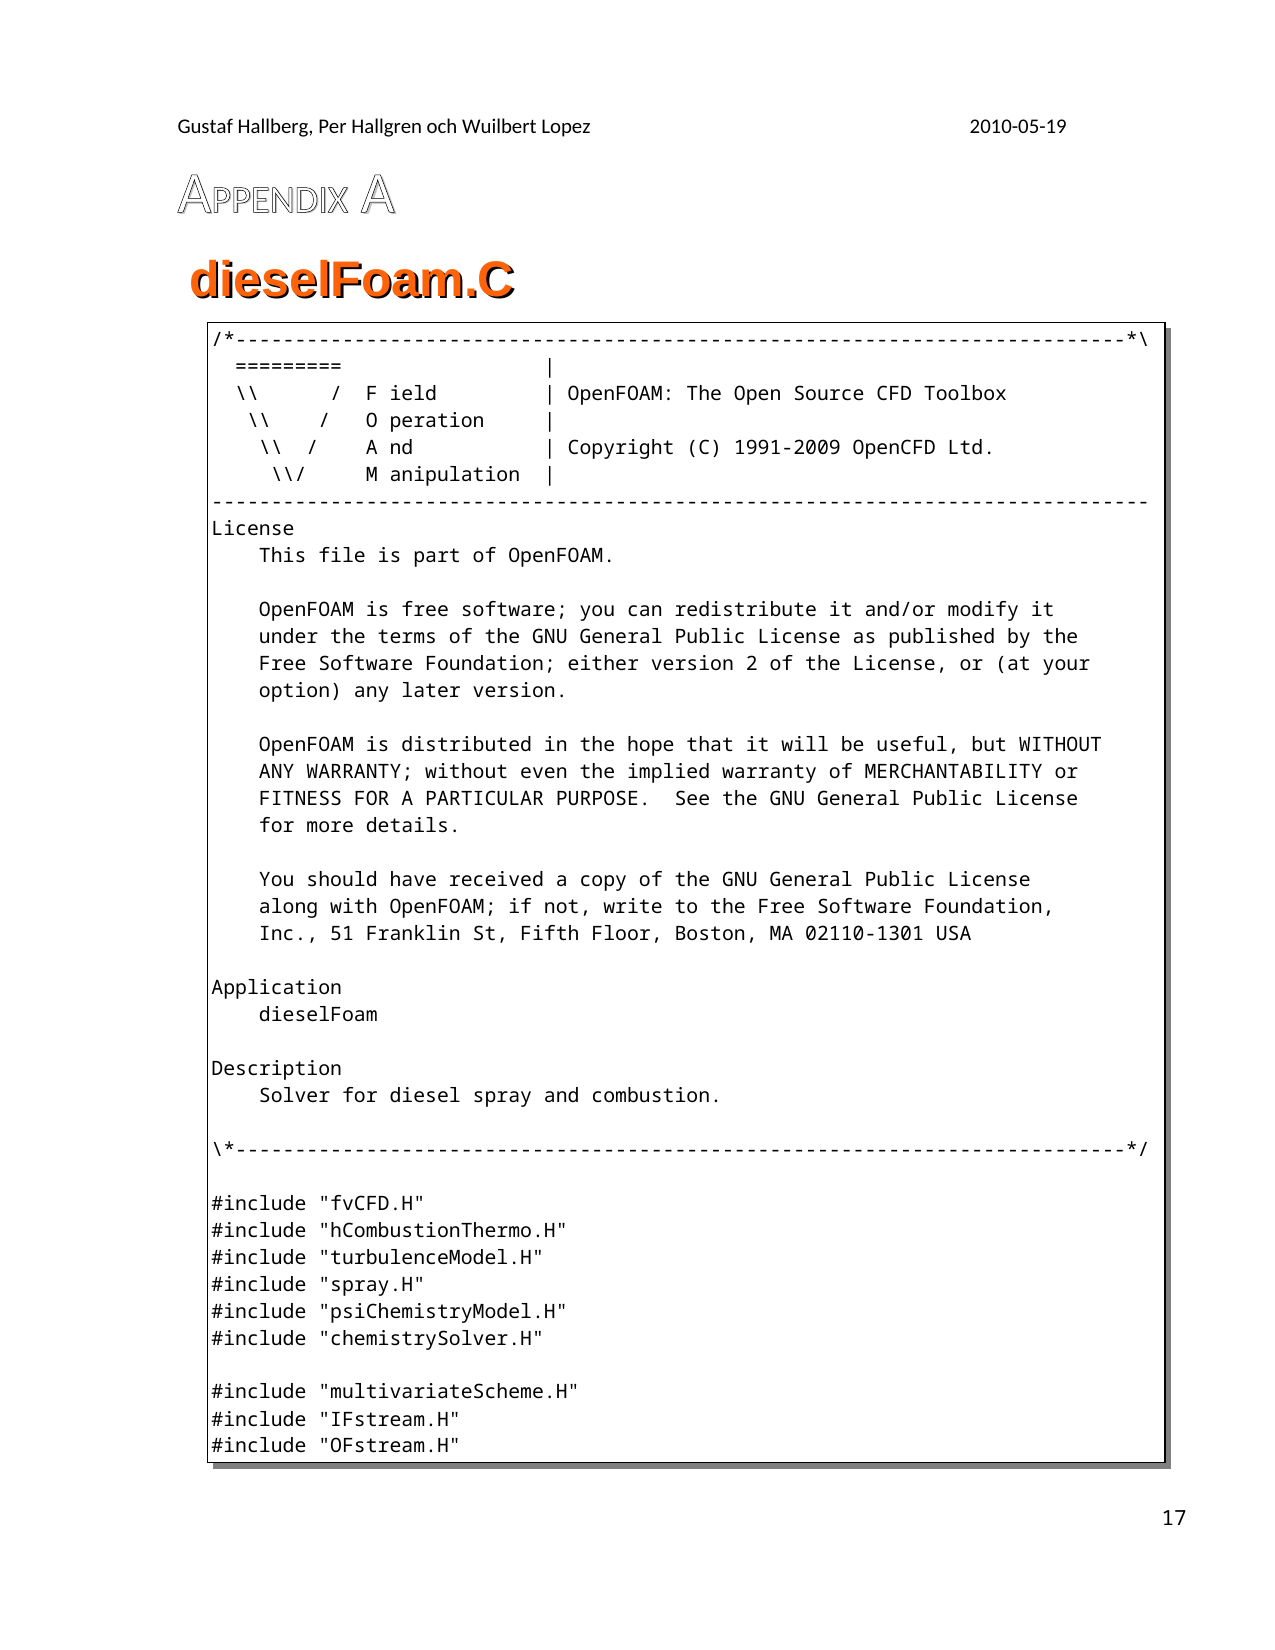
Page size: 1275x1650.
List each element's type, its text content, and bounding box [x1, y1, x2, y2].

text \\ / A nd | Copyright (C) 1991-2009 OpenCFD Ltd. [208, 429, 1164, 456]
text #include "chemistrySolver.H" [208, 1320, 1164, 1351]
text OpenFOAM is free software; you can redistribute it and/or modify it [208, 591, 1164, 618]
text FITNESS FOR A PARTICULAR PURPOSE. See the GNU General Public License [208, 780, 1164, 807]
text This file is part of OpenFOAM. [208, 537, 1164, 568]
text Description [208, 1050, 1164, 1077]
text #include "turbulenceModel.H" [208, 1239, 1164, 1266]
text Inc., 51 Franklin St, Fifth Floor, Boston, MA 02110-1301 USA [208, 915, 1164, 946]
text #include "hCombustionThermo.H" [208, 1212, 1164, 1239]
text option) any later version. [208, 672, 1164, 703]
text \\ / O peration | [208, 402, 1164, 429]
text /*---------------------------------------------------------------------------*\ [208, 323, 1164, 348]
text for more details. [208, 807, 1164, 838]
text License [208, 510, 1164, 537]
text #include "spray.H" [208, 1266, 1164, 1293]
text Appendix A [177, 168, 1186, 227]
text Application [208, 969, 1164, 996]
text Free Software Foundation; either version 2 of the License, or (at your [208, 645, 1164, 672]
text along with OpenFOAM; if not, write to the Free Software Foundation, [208, 888, 1164, 915]
subtitle dieselFoam.C [514, 251, 1171, 307]
text ANY WARRANTY; without even the implied warranty of MERCHANTABILITY or [208, 753, 1164, 780]
text ------------------------------------------------------------------------------- [208, 483, 1164, 510]
text #include "psiChemistryModel.H" [208, 1293, 1164, 1320]
text dieselFoam [208, 996, 1164, 1027]
text #include "multivariateScheme.H" [208, 1374, 1164, 1401]
text #include "IFstream.H" [208, 1401, 1164, 1428]
text #include "OFstream.H" [208, 1428, 1164, 1462]
text under the terms of the GNU General Public License as published by the [208, 618, 1164, 645]
text #include "fvCFD.H" [208, 1185, 1164, 1212]
text You should have received a copy of the GNU General Public License [208, 861, 1164, 888]
text ========= | [208, 348, 1164, 376]
text \\ / F ield | OpenFOAM: The Open Source CFD Toolbox [208, 376, 1164, 402]
text \\/ M anipulation | [208, 456, 1164, 483]
text OpenFOAM is distributed in the hope that it will be useful, but WITHOUT [208, 726, 1164, 753]
text Solver for diesel spray and combustion. [208, 1077, 1164, 1108]
text \*---------------------------------------------------------------------------*/ [208, 1131, 1164, 1162]
